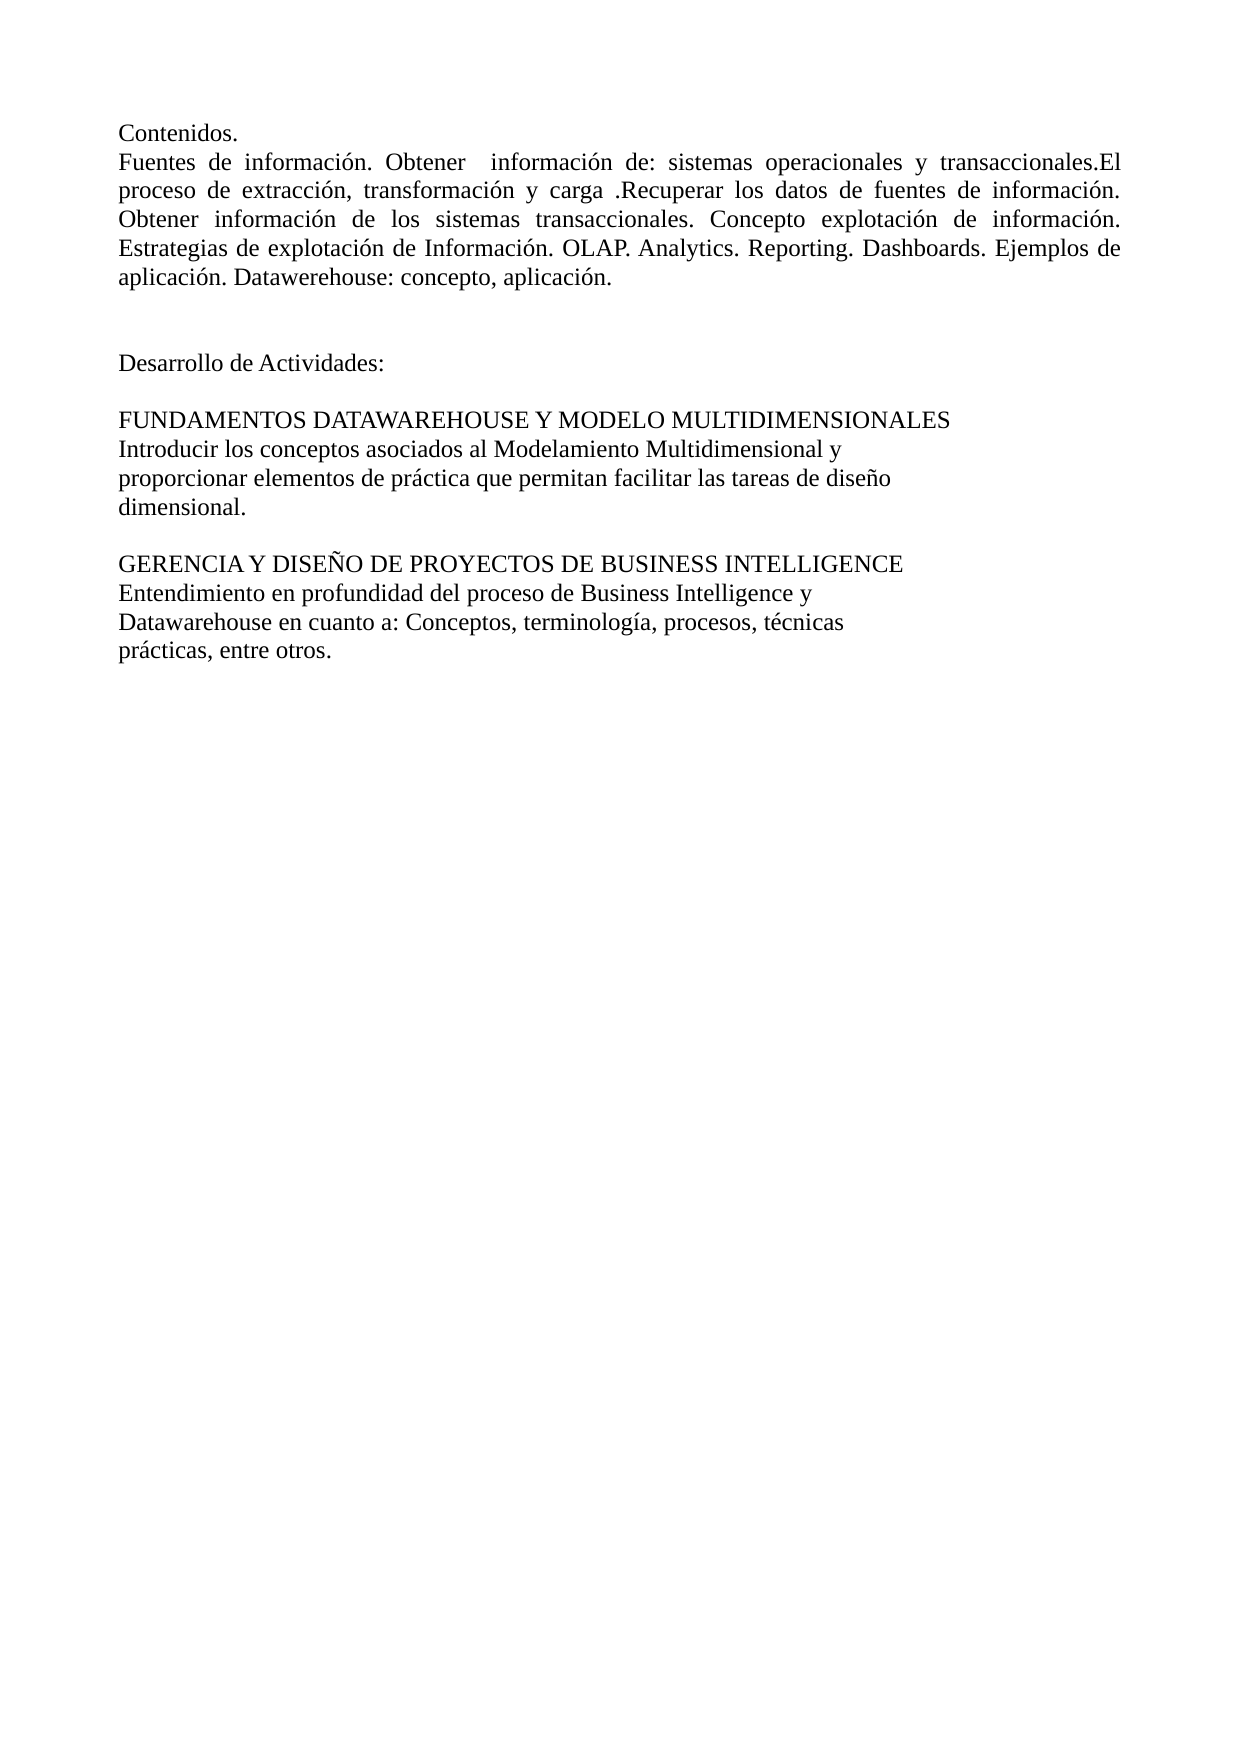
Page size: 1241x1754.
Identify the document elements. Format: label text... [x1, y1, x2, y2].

text Datawarehouse en cuanto a: Conceptos, terminología, procesos, técnicas [118, 607, 1122, 636]
text Entendimiento en profundidad del proceso de Business Intelligence y [118, 578, 1122, 607]
text Fuentes de información. Obtener información de: sistemas operacionales y transaccionales.El proceso de extracción, transformación y carga .Recuperar los datos de fuentes de información. Obtener información de los sistemas transaccionales. Concepto explotación de información. Estrategias de explotación de Información. OLAP. Analytics. Reporting. Dashboards. Ejemplos de aplicación. Datawerehouse: concepto, aplicación. [118, 147, 1122, 291]
text Contenidos. [118, 118, 1122, 147]
text Desarrollo de Actividades: [118, 348, 1122, 377]
text prácticas, entre otros. [118, 636, 1122, 664]
text proporcionar elementos de práctica que permitan facilitar las tareas de diseño [118, 463, 1122, 492]
text dimensional. [118, 492, 1122, 521]
text Introducir los conceptos asociados al Modelamiento Multidimensional y [118, 434, 1122, 463]
text FUNDAMENTOS DATAWAREHOUSE Y MODELO MULTIDIMENSIONALES [118, 406, 1122, 434]
text GERENCIA Y DISEÑO DE PROYECTOS DE BUSINESS INTELLIGENCE [118, 549, 1122, 578]
